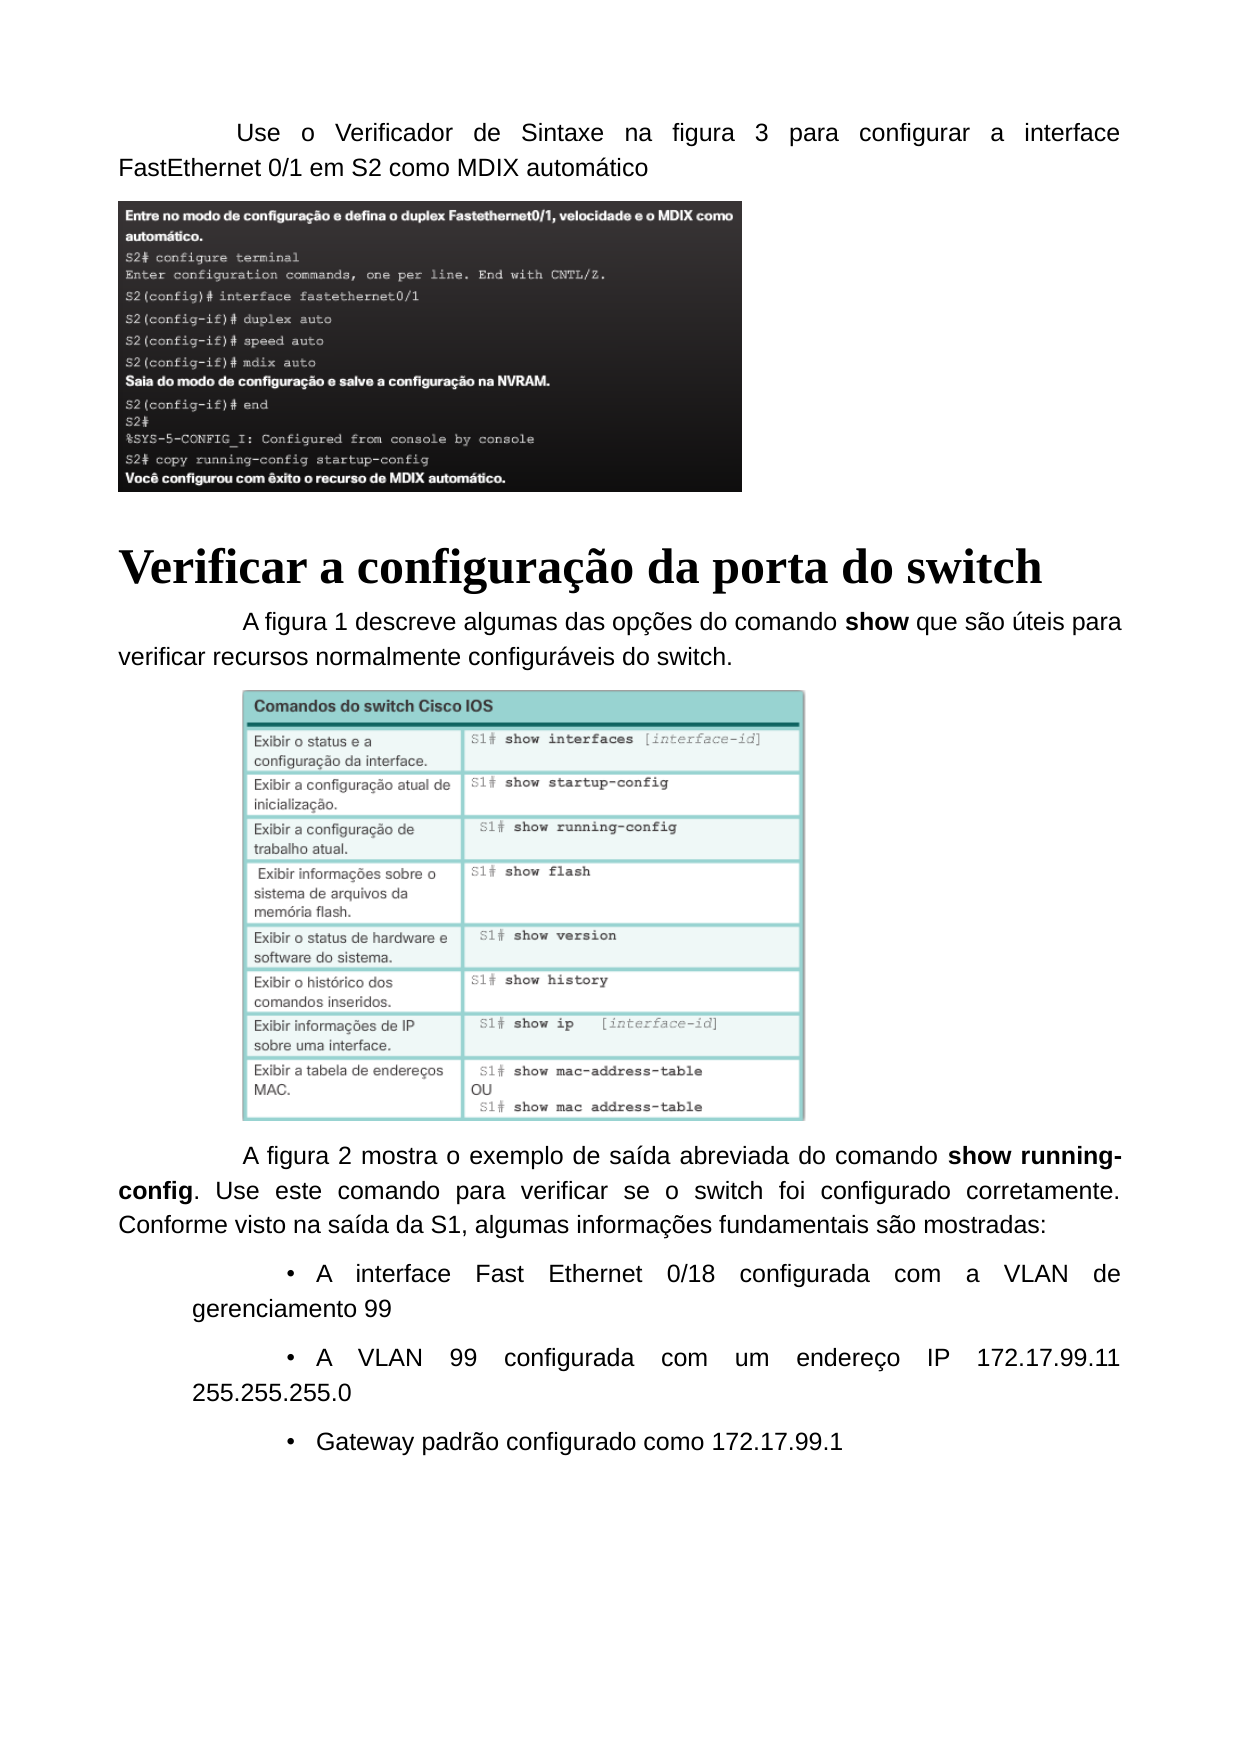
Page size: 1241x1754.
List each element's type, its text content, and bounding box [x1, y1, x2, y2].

list A VLAN 99 configurada com um endereço IP 172.17.99.11 255.255.255.0 [162, 1343, 1122, 1406]
picture [242, 690, 806, 1121]
subtitle Verificar a configuração da porta do switch [118, 537, 1122, 595]
list A interface Fast Ethernet 0/18 configurada com a VLAN de gerenciamento 99 [162, 1259, 1122, 1323]
text A figura 2 mostra o exemplo de saída abreviada do comando show running-config. Use este comando para verificar se o switch foi configurado corretamente. Conforme visto na saída da S1, algumas informações fundamentais são mostradas: [118, 1141, 1122, 1239]
list Gateway padrão configurado como 172.17.99.1 [162, 1427, 1122, 1455]
picture [118, 201, 742, 492]
text A figura 1 descreve algumas das opções do comando show que são úteis para verificar recursos normalmente configuráveis do switch. [118, 607, 1122, 671]
text Use o Verificador de Sintaxe na figura 3 para configurar a interface FastEthernet 0/1 em S2 como MDIX automático [118, 118, 1122, 181]
